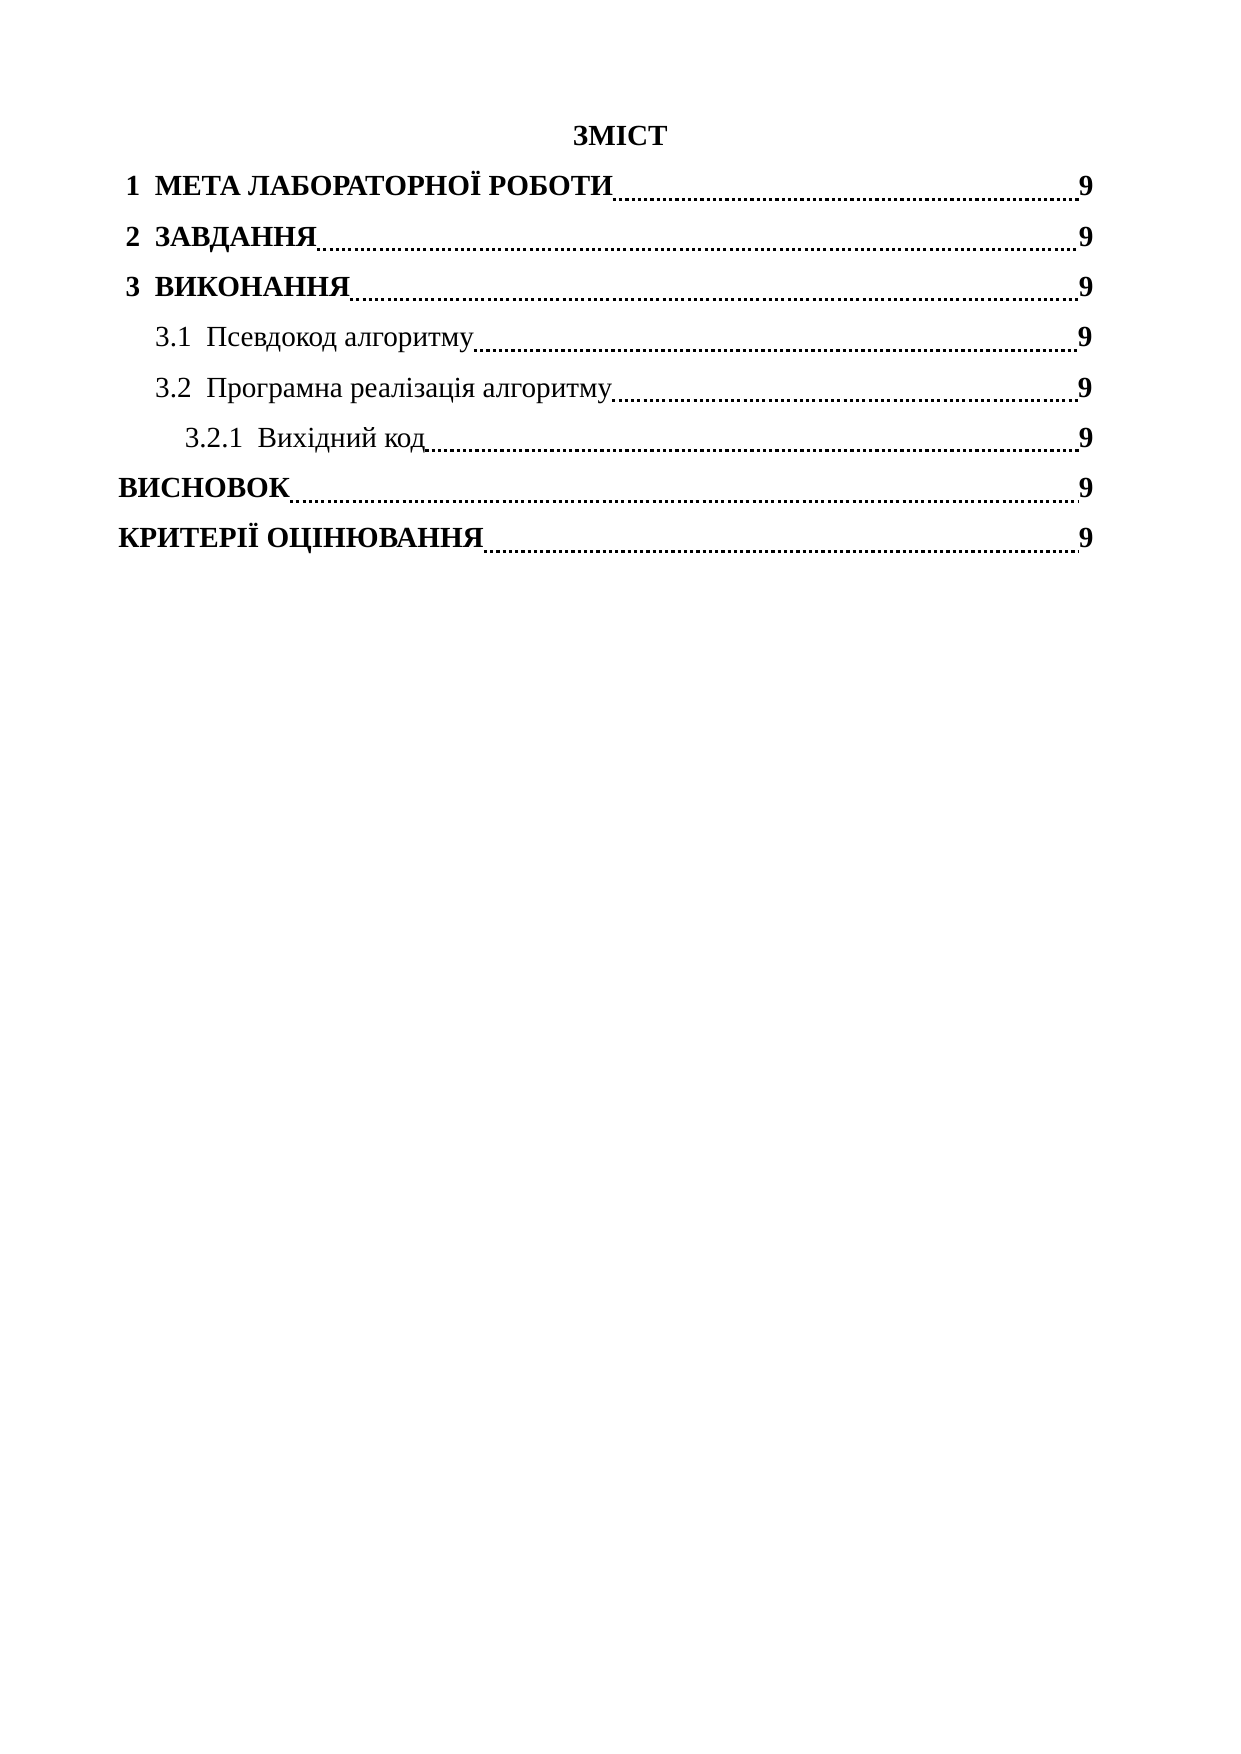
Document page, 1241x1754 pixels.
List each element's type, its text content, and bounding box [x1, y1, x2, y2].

list Псевдокод алгоритму 9 [148, 319, 1122, 353]
list МЕТА ЛАБОРАТОРНОЇ РОБОТИ 9 [118, 168, 1122, 202]
list ВИКОНАННЯ 9 [118, 269, 1122, 303]
text ЗМІСТ [118, 118, 1122, 152]
text КРИТЕРІЇ ОЦІНЮВАННЯ 9 [118, 521, 1122, 554]
list Вихідний код 9 [177, 420, 1122, 453]
list ЗАВДАННЯ 9 [118, 219, 1122, 252]
text ВИСНОВОК 9 [118, 470, 1122, 504]
list Програмна реалізація алгоритму 9 [148, 370, 1122, 403]
